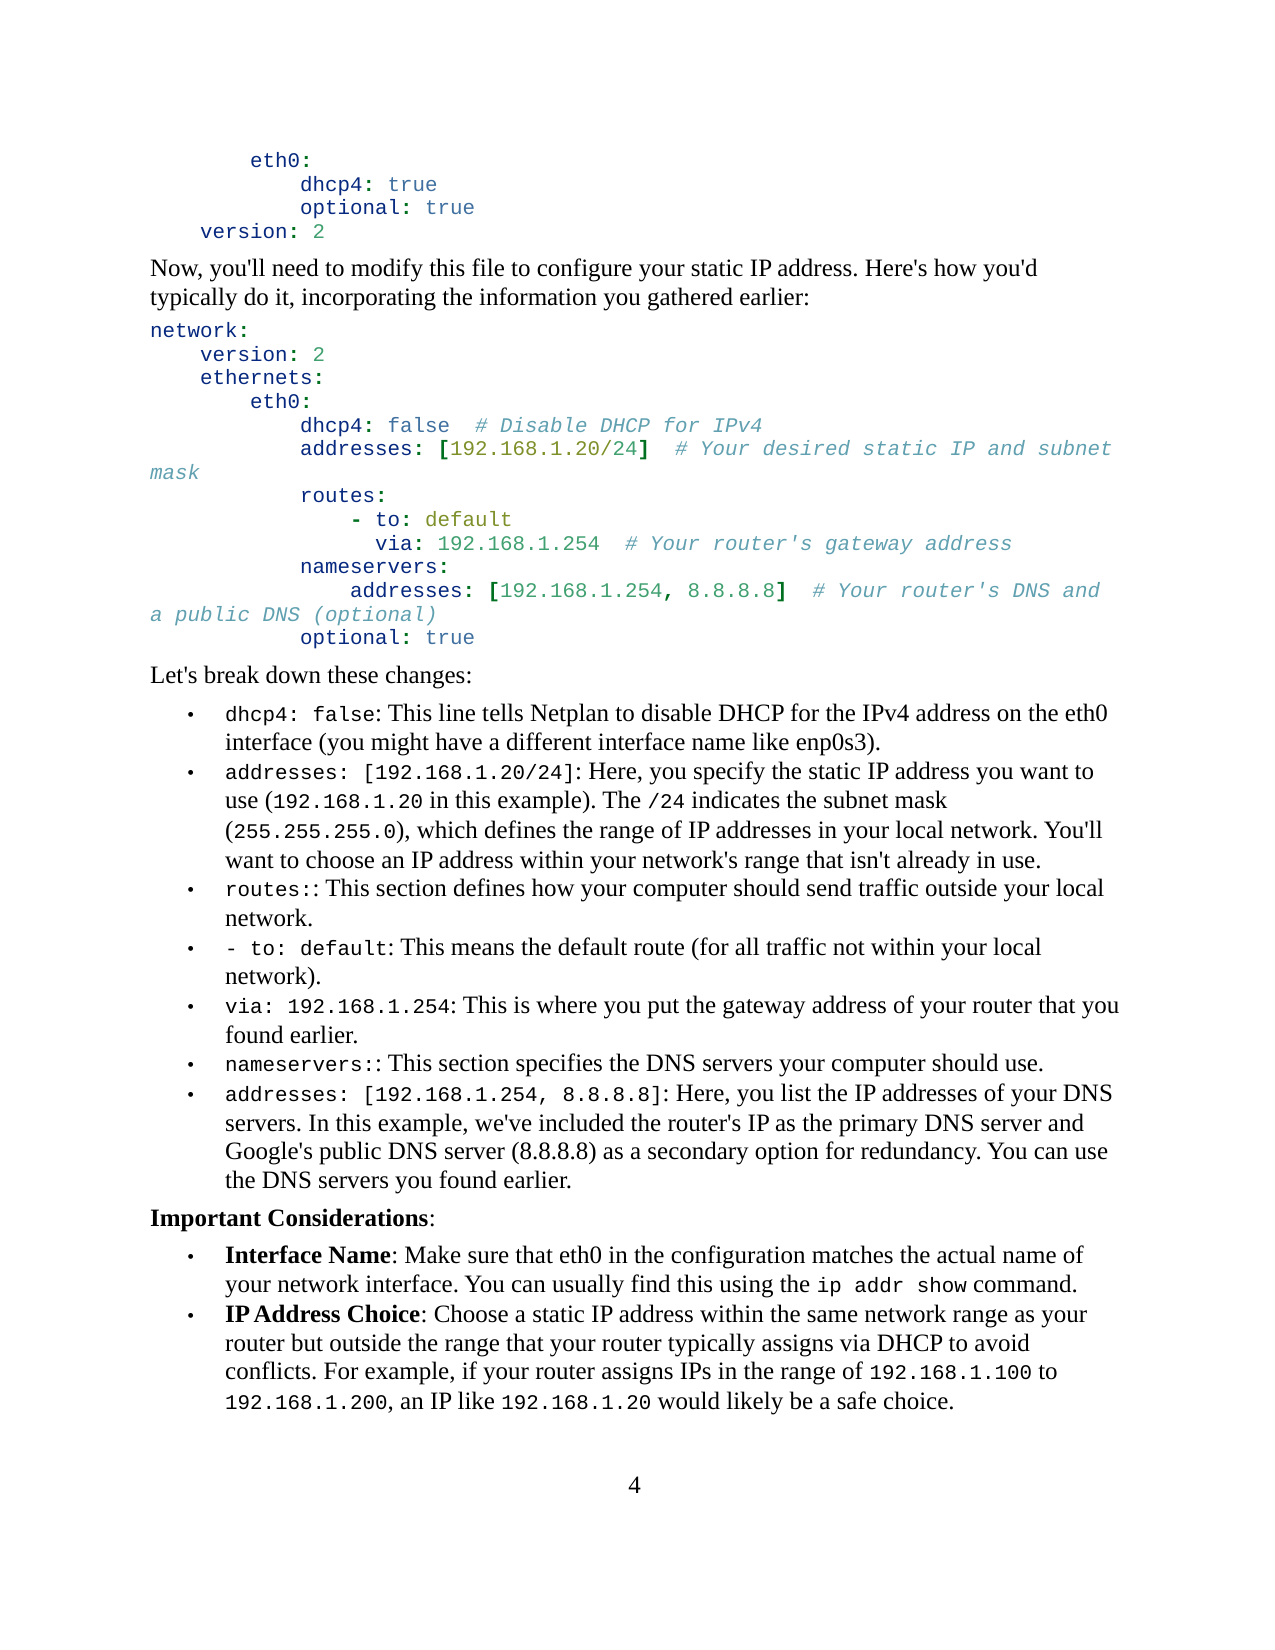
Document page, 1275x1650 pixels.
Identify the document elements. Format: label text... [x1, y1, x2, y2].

text nameservers: [150, 556, 1125, 580]
list via: 192.168.1.254: This is where you put the gateway address of your router that you found earlier. [187, 990, 1125, 1048]
list nameservers:: This section specifies the DNS servers your computer should use. [187, 1048, 1125, 1078]
text - to: default [150, 509, 1125, 533]
text routes: [150, 486, 1125, 509]
text Let's break down these changes: [150, 660, 1125, 689]
list routes:: This section defines how your computer should send traffic outside your local network. [187, 873, 1125, 932]
text eth0: [150, 150, 1125, 174]
text ethernets: [150, 367, 1125, 391]
text via: 192.168.1.254 # Your router's gateway address [150, 533, 1125, 556]
text optional: true [150, 627, 1125, 651]
text addresses: [192.168.1.20/24] # Your desired static IP and subnet mask [150, 438, 1125, 486]
text dhcp4: true [150, 174, 1125, 197]
text version: 2 [150, 344, 1125, 367]
list IP Address Choice: Choose a static IP address within the same network range as your router but outside the range that your router typically assigns via DHCP to avoid conflicts. For example, if your router assigns IPs in the range of 192.168.1.100 to 192.168.1.200, an IP like 192.168.1.20 would likely be a safe choice. [187, 1299, 1125, 1416]
text addresses: [192.168.1.254, 8.8.8.8] # Your router's DNS and a public DNS (optional) [150, 580, 1125, 627]
text network: [150, 320, 1125, 344]
list - to: default: This means the default route (for all traffic not within your local network). [187, 932, 1125, 990]
list dhcp4: false: This line tells Netplan to disable DHCP for the IPv4 address on the eth0 interface (you might have a different interface name like enp0s3). [187, 698, 1125, 756]
list addresses: [192.168.1.20/24]: Here, you specify the static IP address you want to use (192.168.1.20 in this example). The /24 indicates the subnet mask (255.255.255.0), which defines the range of IP addresses in your local network. You'll want to choose an IP address within your network's range that isn't already in use. [187, 756, 1125, 873]
text Important Considerations: [150, 1203, 1125, 1232]
text Now, you'll need to modify this file to configure your static IP address. Here's how you'd typically do it, incorporating the information you gathered earlier: [150, 253, 1125, 311]
text version: 2 [150, 221, 1125, 244]
list Interface Name: Make sure that eth0 in the configuration matches the actual name of your network interface. You can usually find this using the ip addr show command. [187, 1241, 1125, 1299]
list addresses: [192.168.1.254, 8.8.8.8]: Here, you list the IP addresses of your DNS servers. In this example, we've included the router's IP as the primary DNS server and Google's public DNS server (8.8.8.8) as a secondary option for redundancy. You can use the DNS servers you found earlier. [187, 1078, 1125, 1194]
text dhcp4: false # Disable DHCP for IPv4 [150, 414, 1125, 438]
text eth0: [150, 391, 1125, 414]
text optional: true [150, 197, 1125, 221]
